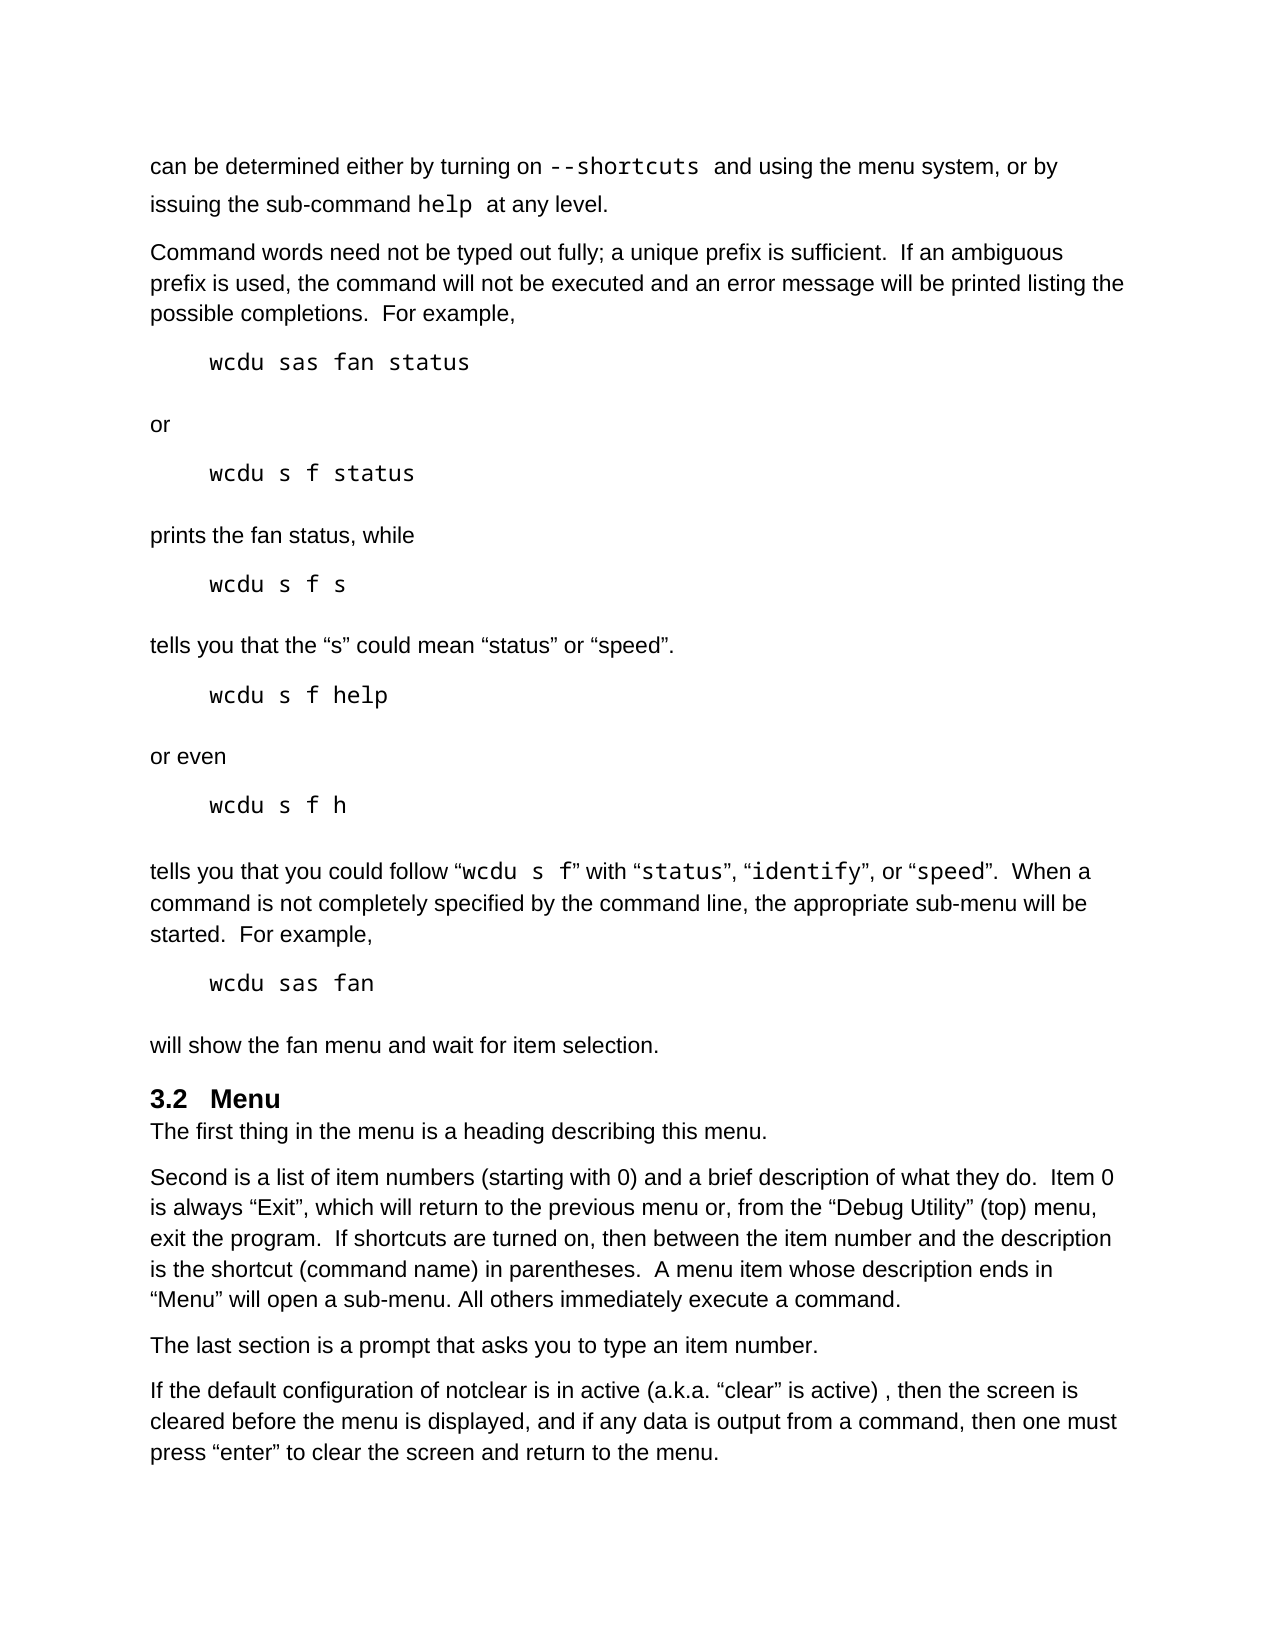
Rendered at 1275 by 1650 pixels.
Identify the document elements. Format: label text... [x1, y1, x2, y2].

text Command words need not be typed out fully; a unique prefix is sufficient. If an ambiguous prefix is used, the command will not be executed and an error message will be printed listing the possible completions. For example, [150, 239, 1125, 327]
text prints the fan status, while [150, 522, 1125, 548]
text wcdu s f h [209, 789, 1066, 821]
text The last section is a prompt that asks you to type an item number. [150, 1332, 1125, 1358]
text tells you that you could follow “wcdu s f” with “status”, “identify”, or “speed”. When a command is not completely specified by the command line, the appropriate sub-menu will be started. For example, [150, 855, 1125, 947]
text If the default configuration of notclear is in active (a.k.a. “clear” is active) , then the screen is cleared before the menu is displayed, and if any data is output from a command, then one must press “enter” to clear the screen and return to the menu. [150, 1378, 1125, 1465]
text tells you that the “s” could mean “status” or “speed”. [150, 633, 1125, 659]
text The first thing in the menu is a heading describing this menu. [150, 1119, 1125, 1144]
text will show the fan menu and wait for item selection. [150, 1032, 1125, 1058]
text Second is a list of item numbers (starting with 0) and a brief description of what they do. Item 0 is always “Exit”, which will return to the previous menu or, from the “Debug Utility” (top) menu, exit the program. If shortcuts are turned on, then between the item number and the description is the shortcut (command name) in parentheses. A menu item whose description ends in “Menu” will open a sub-menu. All others immediately execute a command. [150, 1164, 1125, 1313]
text can be determined either by turning on --shortcuts and using the menu system, or by issuing the sub-command help at any level. [150, 150, 1125, 219]
text wcdu s f help [209, 678, 1066, 710]
subtitle Menu [150, 1084, 1125, 1114]
text wcdu s f s [209, 568, 1066, 599]
text wcdu sas fan [209, 967, 1066, 998]
text or [150, 412, 1125, 437]
text or even [150, 744, 1125, 769]
text wcdu s f status [209, 457, 1066, 488]
text wcdu sas fan status [209, 346, 1066, 378]
